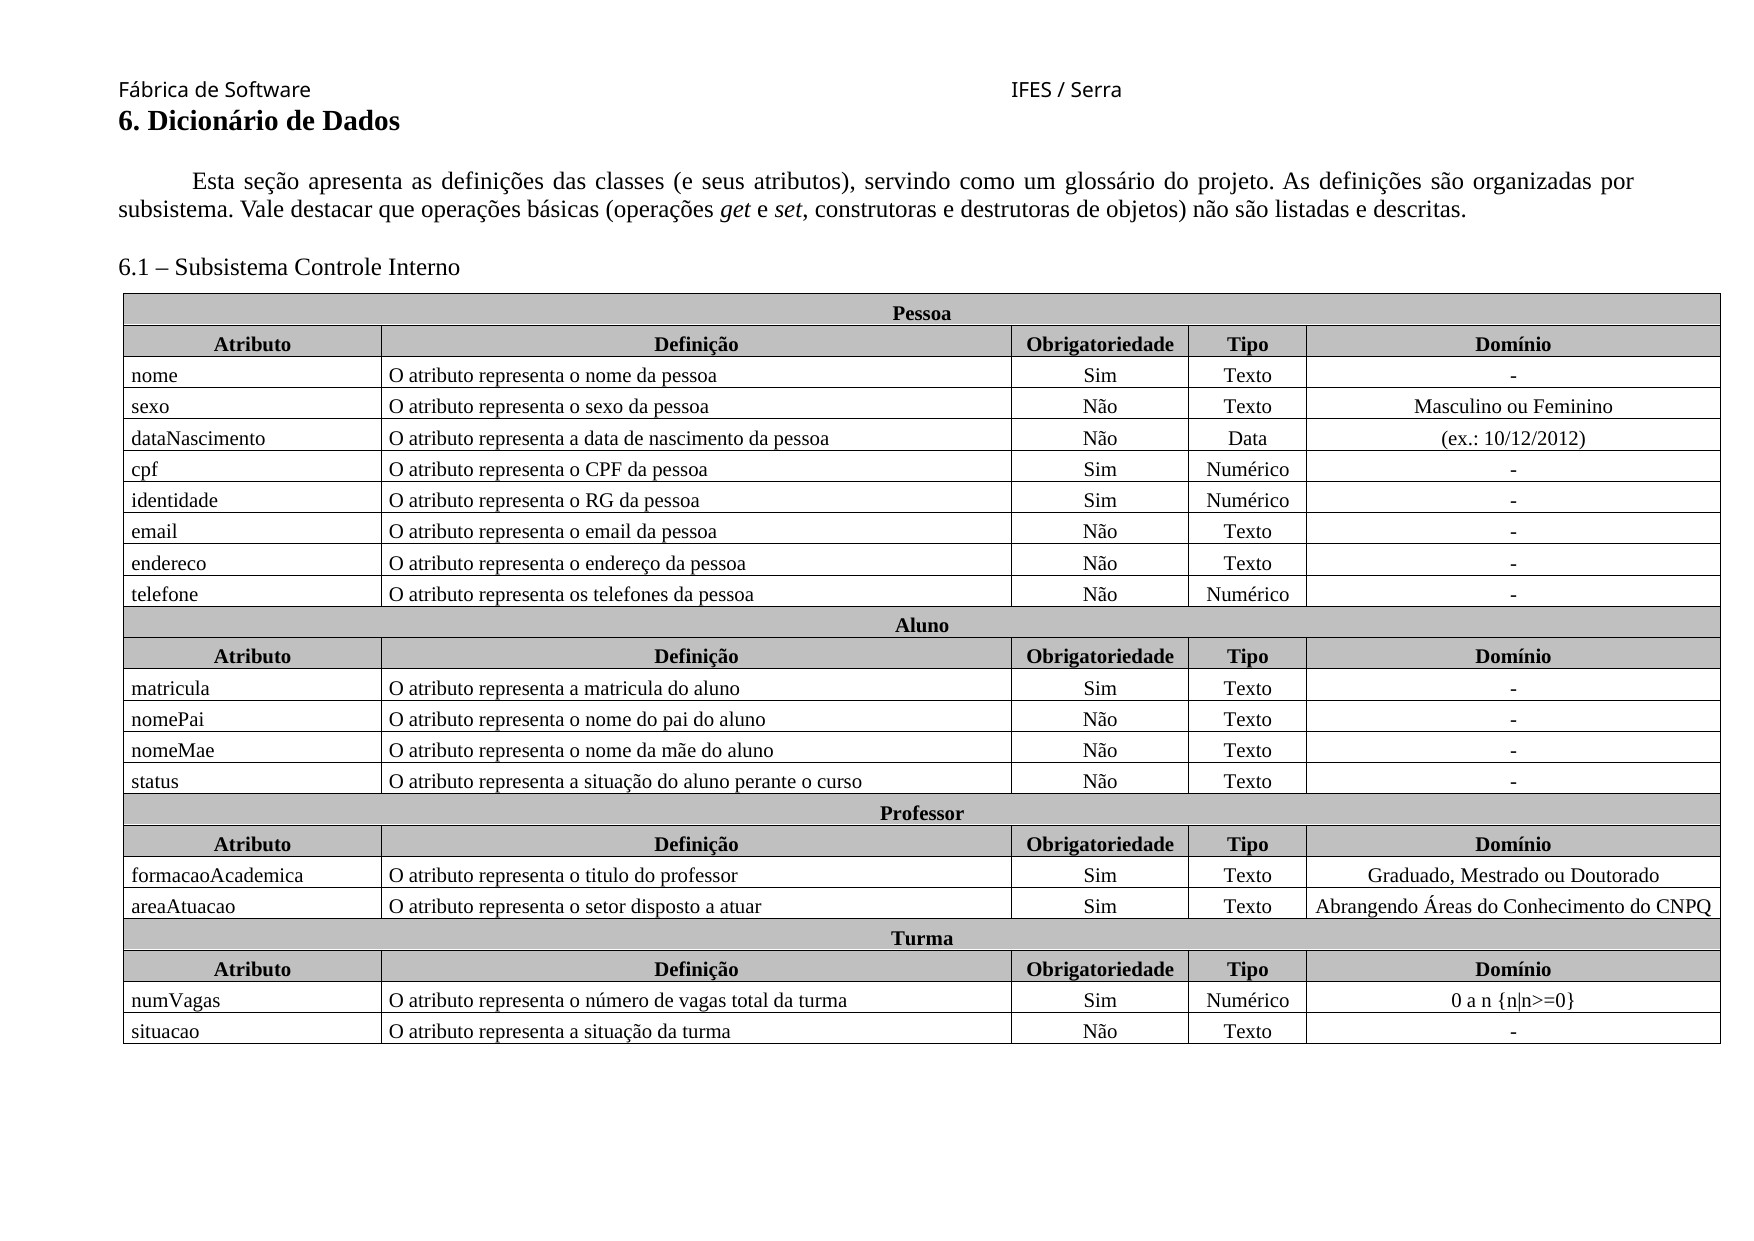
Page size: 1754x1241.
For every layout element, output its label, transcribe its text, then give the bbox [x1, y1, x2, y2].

table_cell Atributo [124, 326, 381, 356]
table_cell Não [1012, 513, 1188, 543]
table_cell endereco [124, 544, 381, 574]
table_cell Não [1012, 1013, 1188, 1043]
table_cell Abrangendo Áreas do Conhecimento do CNPQ [1307, 888, 1720, 918]
table_cell Texto [1189, 357, 1306, 387]
table_cell - [1307, 451, 1720, 481]
table_cell O atributo representa o sexo da pessoa [382, 388, 1011, 418]
table_cell - [1307, 482, 1720, 512]
table_cell Turma [124, 919, 1720, 949]
table_cell 0 a n {n|n>=0} [1307, 982, 1720, 1012]
table_cell Definição [382, 326, 1011, 356]
table_cell Texto [1189, 544, 1306, 574]
table_cell Definição [382, 638, 1011, 668]
table_cell Domínio [1307, 951, 1720, 981]
table_cell Tipo [1189, 326, 1306, 356]
table_cell Atributo [124, 951, 381, 981]
table_cell - [1307, 513, 1720, 543]
table_cell O atributo representa o nome da pessoa [382, 357, 1011, 387]
table_cell O atributo representa a situação da turma [382, 1013, 1011, 1043]
table_cell Domínio [1307, 326, 1720, 356]
table_cell Data [1189, 419, 1306, 449]
table_cell Domínio [1307, 638, 1720, 668]
table_cell areaAtuacao [124, 888, 381, 918]
table_cell Texto [1189, 732, 1306, 762]
table_cell O atributo representa a matricula do aluno [382, 669, 1011, 699]
table_cell Sim [1012, 888, 1188, 918]
table_cell nomePai [124, 701, 381, 731]
table_cell Não [1012, 732, 1188, 762]
table_cell - [1307, 669, 1720, 699]
table_cell O atributo representa o número de vagas total da turma [382, 982, 1011, 1012]
table_cell Tipo [1189, 638, 1306, 668]
table_cell formacaoAcademica [124, 857, 381, 887]
table_cell nome [124, 357, 381, 387]
table_cell Obrigatoriedade [1012, 826, 1188, 856]
table_cell identidade [124, 482, 381, 512]
table_cell Texto [1189, 388, 1306, 418]
table_cell Não [1012, 701, 1188, 731]
text 6.1 – Subsistema Controle Interno [118, 252, 1636, 281]
table_cell cpf [124, 451, 381, 481]
table_cell Definição [382, 951, 1011, 981]
table_cell - [1307, 576, 1720, 606]
table_cell Obrigatoriedade [1012, 638, 1188, 668]
table_cell Não [1012, 544, 1188, 574]
table_cell Texto [1189, 763, 1306, 793]
table_cell Texto [1189, 888, 1306, 918]
table_header Pessoa [124, 294, 1720, 324]
table_cell Numérico [1189, 482, 1306, 512]
table_cell - [1307, 357, 1720, 387]
table_cell - [1307, 544, 1720, 574]
table_cell Texto [1189, 513, 1306, 543]
table_cell O atributo representa a data de nascimento da pessoa [382, 419, 1011, 449]
table_cell Texto [1189, 701, 1306, 731]
table_cell O atributo representa o endereço da pessoa [382, 544, 1011, 574]
table_cell Não [1012, 576, 1188, 606]
table_cell Sim [1012, 669, 1188, 699]
table_cell Texto [1189, 857, 1306, 887]
table_cell Texto [1189, 669, 1306, 699]
table_cell Atributo [124, 826, 381, 856]
table_cell dataNascimento [124, 419, 381, 449]
table_cell - [1307, 763, 1720, 793]
table_cell telefone [124, 576, 381, 606]
table_cell Sim [1012, 482, 1188, 512]
table_cell numVagas [124, 982, 381, 1012]
table_cell Não [1012, 763, 1188, 793]
table_cell O atributo representa a situação do aluno perante o curso [382, 763, 1011, 793]
table_cell Atributo [124, 638, 381, 668]
table_cell Sim [1012, 357, 1188, 387]
table_cell Sim [1012, 982, 1188, 1012]
table_cell nomeMae [124, 732, 381, 762]
table_cell Não [1012, 388, 1188, 418]
table_cell Obrigatoriedade [1012, 326, 1188, 356]
table_cell O atributo representa o nome da mãe do aluno [382, 732, 1011, 762]
table_cell Aluno [124, 607, 1720, 637]
table_cell Obrigatoriedade [1012, 951, 1188, 981]
table_cell Domínio [1307, 826, 1720, 856]
table_cell O atributo representa o setor disposto a atuar [382, 888, 1011, 918]
text Esta seção apresenta as definições das classes (e seus atributos), servindo como um glossário do projeto. As definições são organizadas por subsistema. Vale destacar que operações básicas (operações get e set, construtoras e destrutoras de objetos) não são listadas e descritas. [118, 166, 1636, 223]
table_cell Texto [1189, 1013, 1306, 1043]
table_cell Tipo [1189, 951, 1306, 981]
table_cell Masculino ou Feminino [1307, 388, 1720, 418]
table_cell O atributo representa o email da pessoa [382, 513, 1011, 543]
table_cell - [1307, 1013, 1720, 1043]
table_cell Professor [124, 794, 1720, 824]
table_cell O atributo representa o nome do pai do aluno [382, 701, 1011, 731]
table_cell - [1307, 732, 1720, 762]
table_cell - [1307, 701, 1720, 731]
table_cell O atributo representa os telefones da pessoa [382, 576, 1011, 606]
table_cell Sim [1012, 857, 1188, 887]
table_cell O atributo representa o CPF da pessoa [382, 451, 1011, 481]
text 6. Dicionário de Dados [118, 103, 1636, 137]
table_cell Numérico [1189, 576, 1306, 606]
table_cell Definição [382, 826, 1011, 856]
table_cell Numérico [1189, 982, 1306, 1012]
table_cell Tipo [1189, 826, 1306, 856]
table_cell (ex.: 10/12/2012) [1307, 419, 1720, 449]
table_cell Graduado, Mestrado ou Doutorado [1307, 857, 1720, 887]
table_cell O atributo representa o titulo do professor [382, 857, 1011, 887]
table_cell situacao [124, 1013, 381, 1043]
table_cell Não [1012, 419, 1188, 449]
table_cell Sim [1012, 451, 1188, 481]
table_cell email [124, 513, 381, 543]
table_cell matricula [124, 669, 381, 699]
table_cell status [124, 763, 381, 793]
table_cell Numérico [1189, 451, 1306, 481]
table_cell O atributo representa o RG da pessoa [382, 482, 1011, 512]
table_cell sexo [124, 388, 381, 418]
